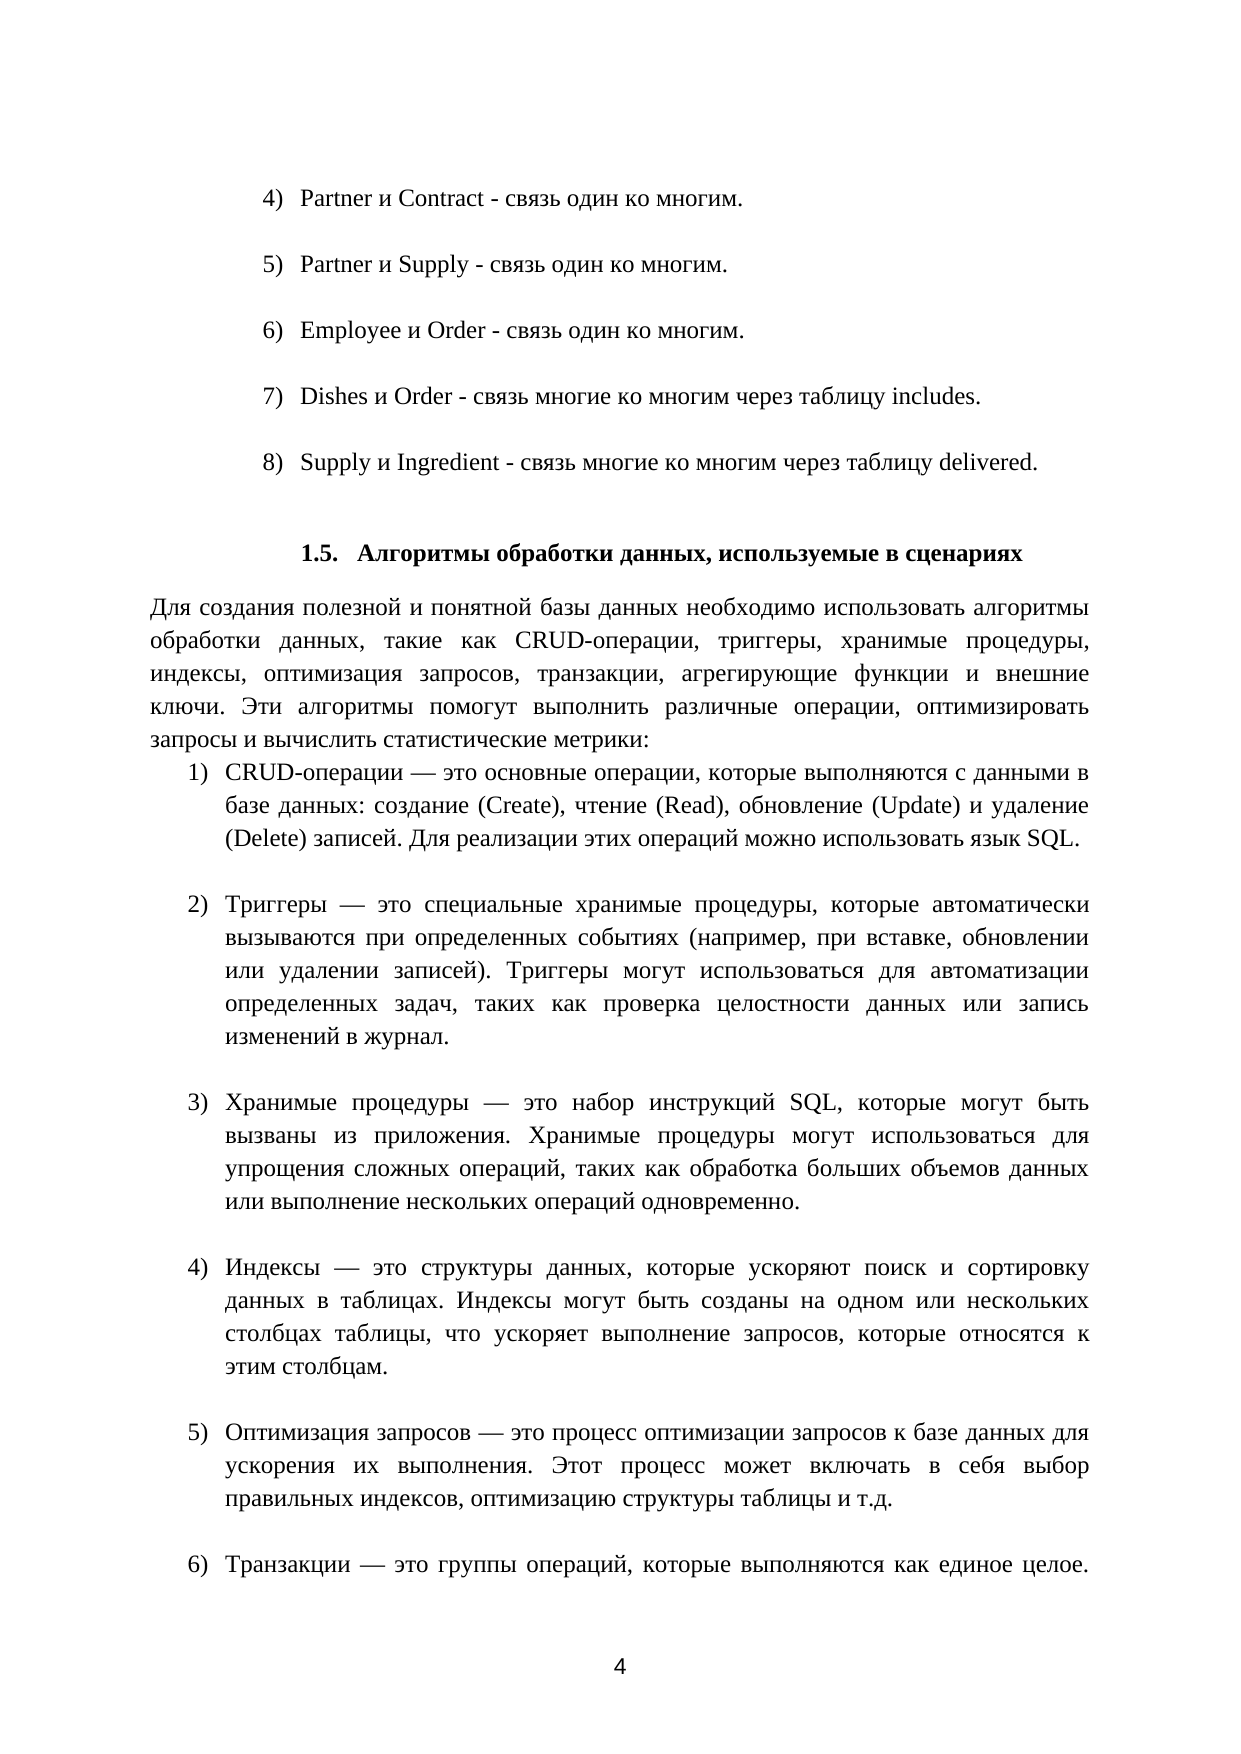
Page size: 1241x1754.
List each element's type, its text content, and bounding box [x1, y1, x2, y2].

list CRUD-операции — это основные операции, которые выполняются с данными в базе данных: создание (Create), чтение (Read), обновление (Update) и удаление (Delete) записей. Для реализации этих операций можно использовать язык SQL. [187, 757, 1090, 852]
text Для создания полезной и понятной базы данных необходимо использовать алгоритмы обработки данных, такие как CRUD-операции, триггеры, хранимые процедуры, индексы, оптимизация запросов, транзакции, агрегирующие функции и внешние ключи. Эти алгоритмы помогут выполнить различные операции, оптимизировать запросы и вычислить статистические метрики: [150, 592, 1090, 753]
list Dishes и Order - связь многие ко многим через таблицу includes. [262, 381, 1090, 410]
list Оптимизация запросов — это процесс оптимизации запросов к базе данных для ускорения их выполнения. Этот процесс может включать в себя выбор правильных индексов, оптимизацию структуры таблицы и т.д. [187, 1417, 1090, 1512]
list Транзакции — это группы операций, которые выполняются как единое целое. [187, 1549, 1090, 1578]
subtitle 1.5. Алгоритмы обработки данных, используемые в сценариях [233, 538, 1090, 567]
list Partner и Supply - связь один ко многим. [262, 249, 1090, 278]
list Хранимые процедуры — это набор инструкций SQL, которые могут быть вызваны из приложения. Хранимые процедуры могут использоваться для упрощения сложных операций, таких как обработка больших объемов данных или выполнение нескольких операций одновременно. [187, 1087, 1090, 1215]
list Supply и Ingredient - связь многие ко многим через таблицу delivered. [262, 447, 1090, 476]
list Partner и Contract - связь один ко многим. [262, 183, 1090, 212]
list Индексы — это структуры данных, которые ускоряют поиск и сортировку данных в таблицах. Индексы могут быть созданы на одном или нескольких столбцах таблицы, что ускоряет выполнение запросов, которые относятся к этим столбцам. [187, 1252, 1090, 1380]
list Триггеры — это специальные хранимые процедуры, которые автоматически вызываются при определенных событиях (например, при вставке, обновлении или удалении записей). Триггеры могут использоваться для автоматизации определенных задач, таких как проверка целостности данных или запись изменений в журнал. [187, 889, 1090, 1050]
list Employee и Order - связь один ко многим. [262, 315, 1090, 344]
